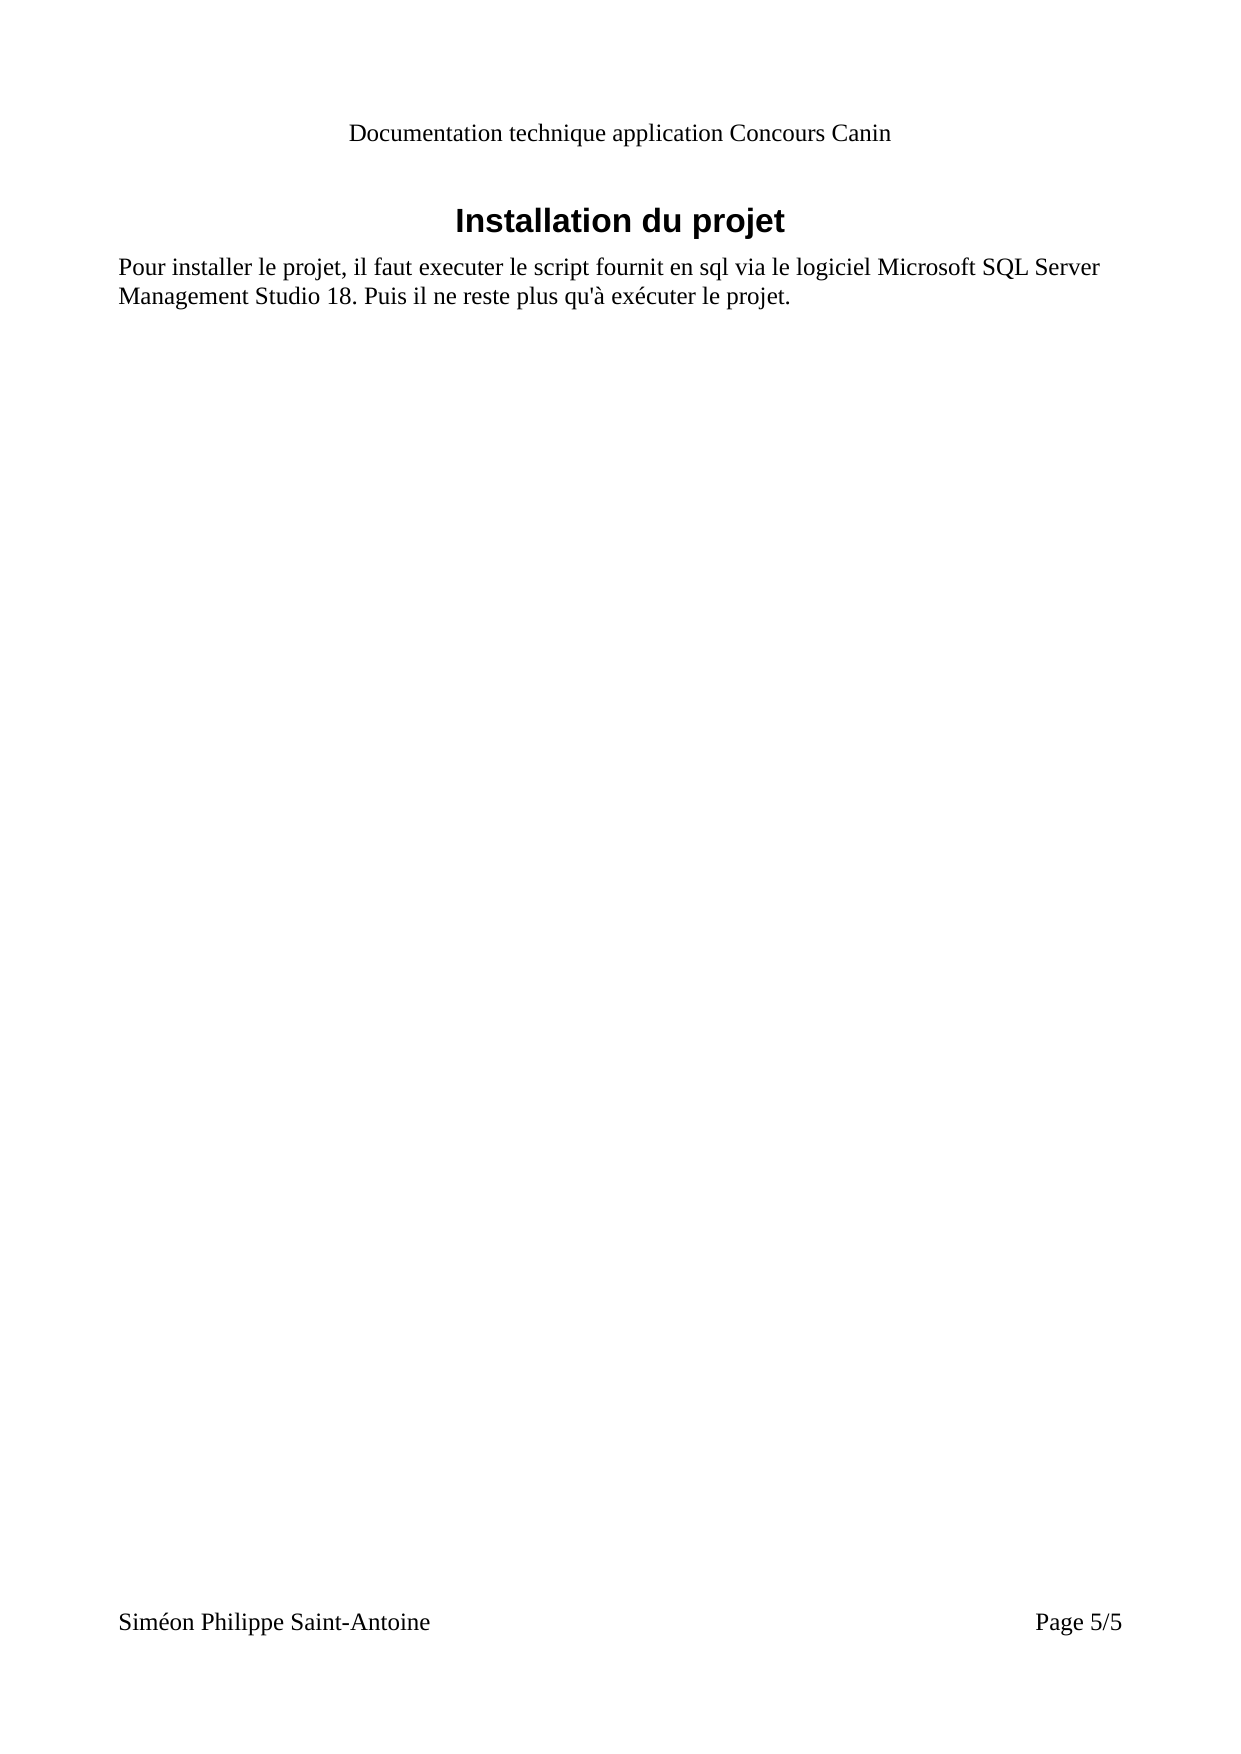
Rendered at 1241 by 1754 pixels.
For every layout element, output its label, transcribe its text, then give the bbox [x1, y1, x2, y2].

text Pour installer le projet, il faut executer le script fournit en sql via le logiciel Microsoft SQL Server Management Studio 18. Puis il ne reste plus qu'à exécuter le projet. [118, 252, 1122, 310]
subtitle Installation du projet [118, 201, 1122, 240]
